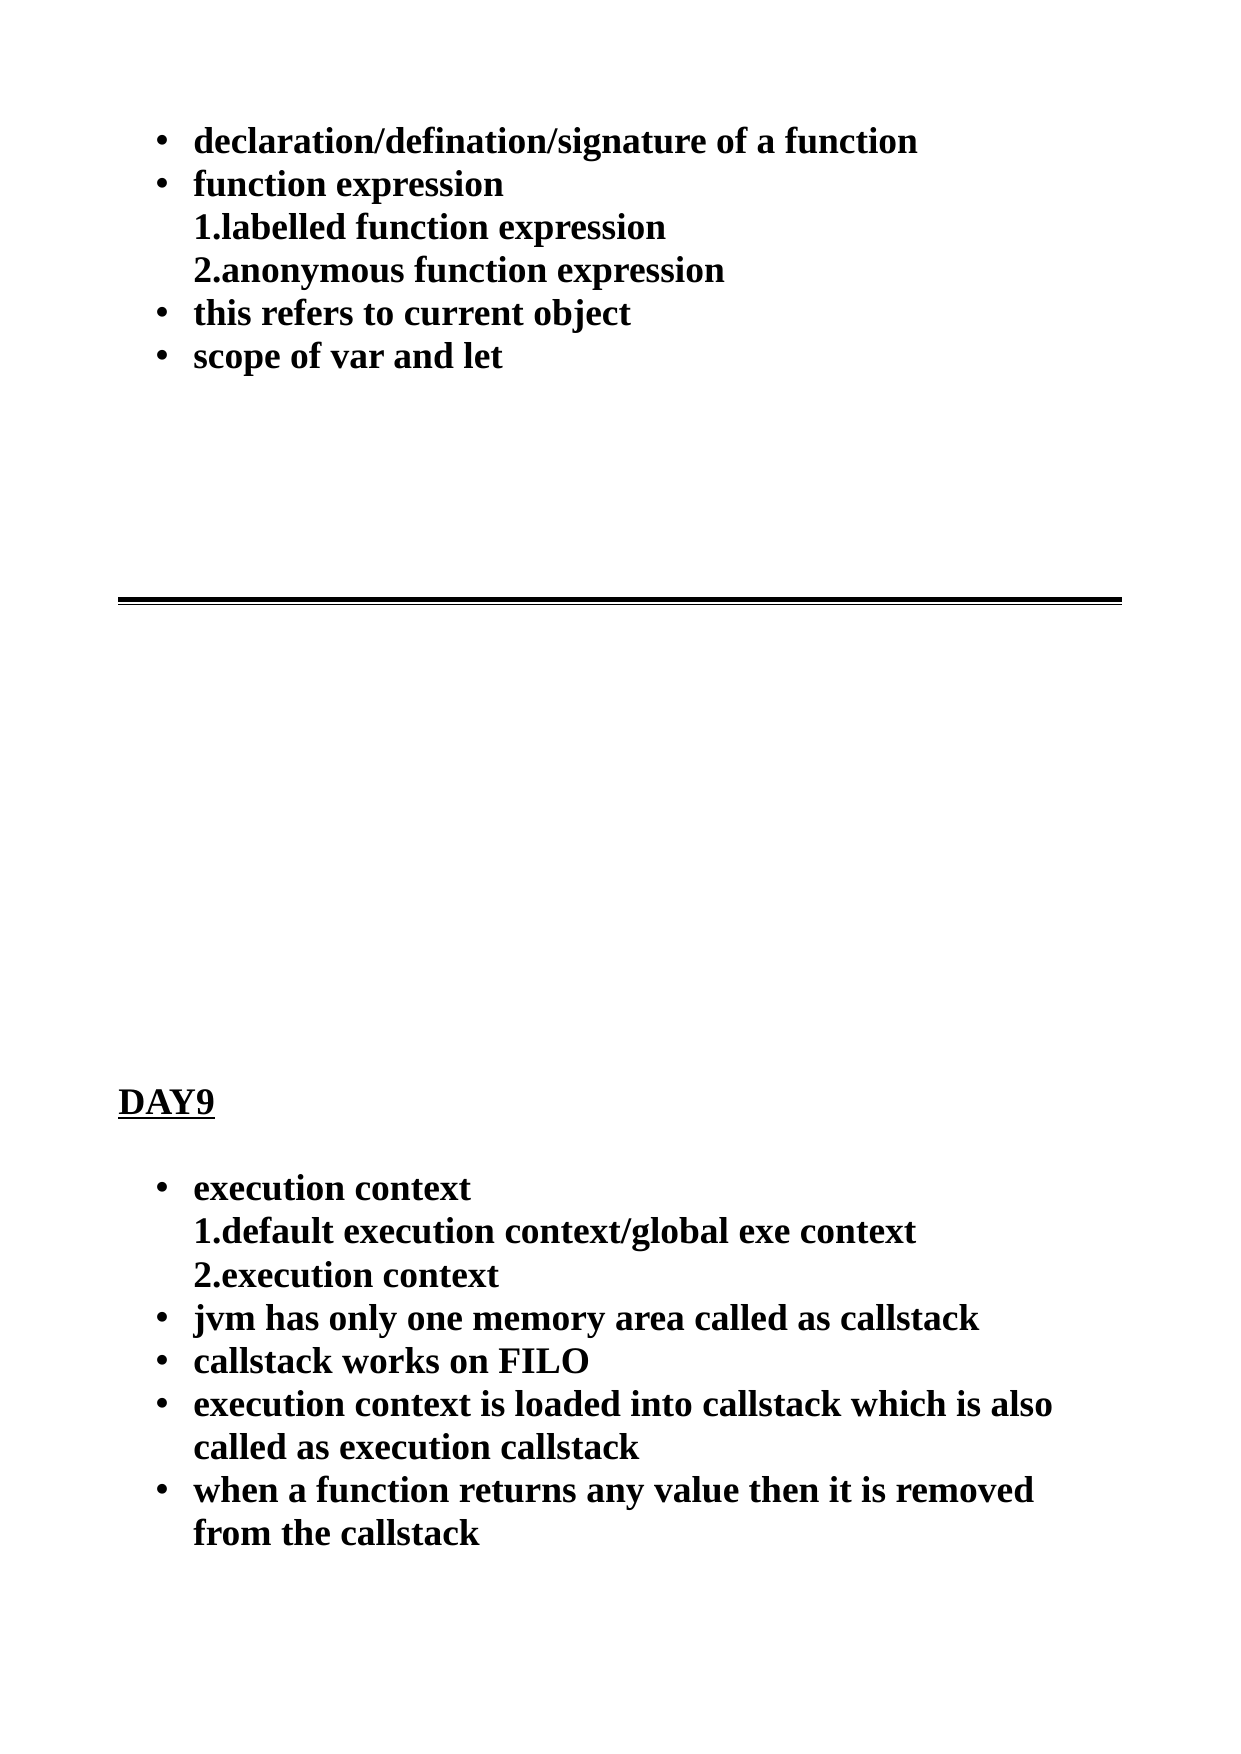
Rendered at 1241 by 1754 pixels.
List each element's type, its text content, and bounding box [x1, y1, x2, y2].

list 1.labelled function expression [156, 204, 1122, 247]
list 2.execution context [156, 1252, 1122, 1295]
list execution context [156, 1166, 1122, 1209]
list declaration/defination/signature of a function [156, 118, 1122, 161]
list this refers to current object [156, 291, 1122, 334]
list 1.default execution context/global exe context [156, 1209, 1122, 1252]
list execution context is loaded into callstack which is also called as execution callstack [156, 1381, 1122, 1468]
list jvm has only one memory area called as callstack [156, 1295, 1122, 1338]
list scope of var and let [156, 334, 1122, 377]
list when a function returns any value then it is removed from the callstack [156, 1468, 1122, 1554]
text DAY9 [118, 1079, 1122, 1123]
list callstack works on FILO [156, 1338, 1122, 1381]
list 2.anonymous function expression [156, 247, 1122, 291]
list function expression [156, 161, 1122, 204]
